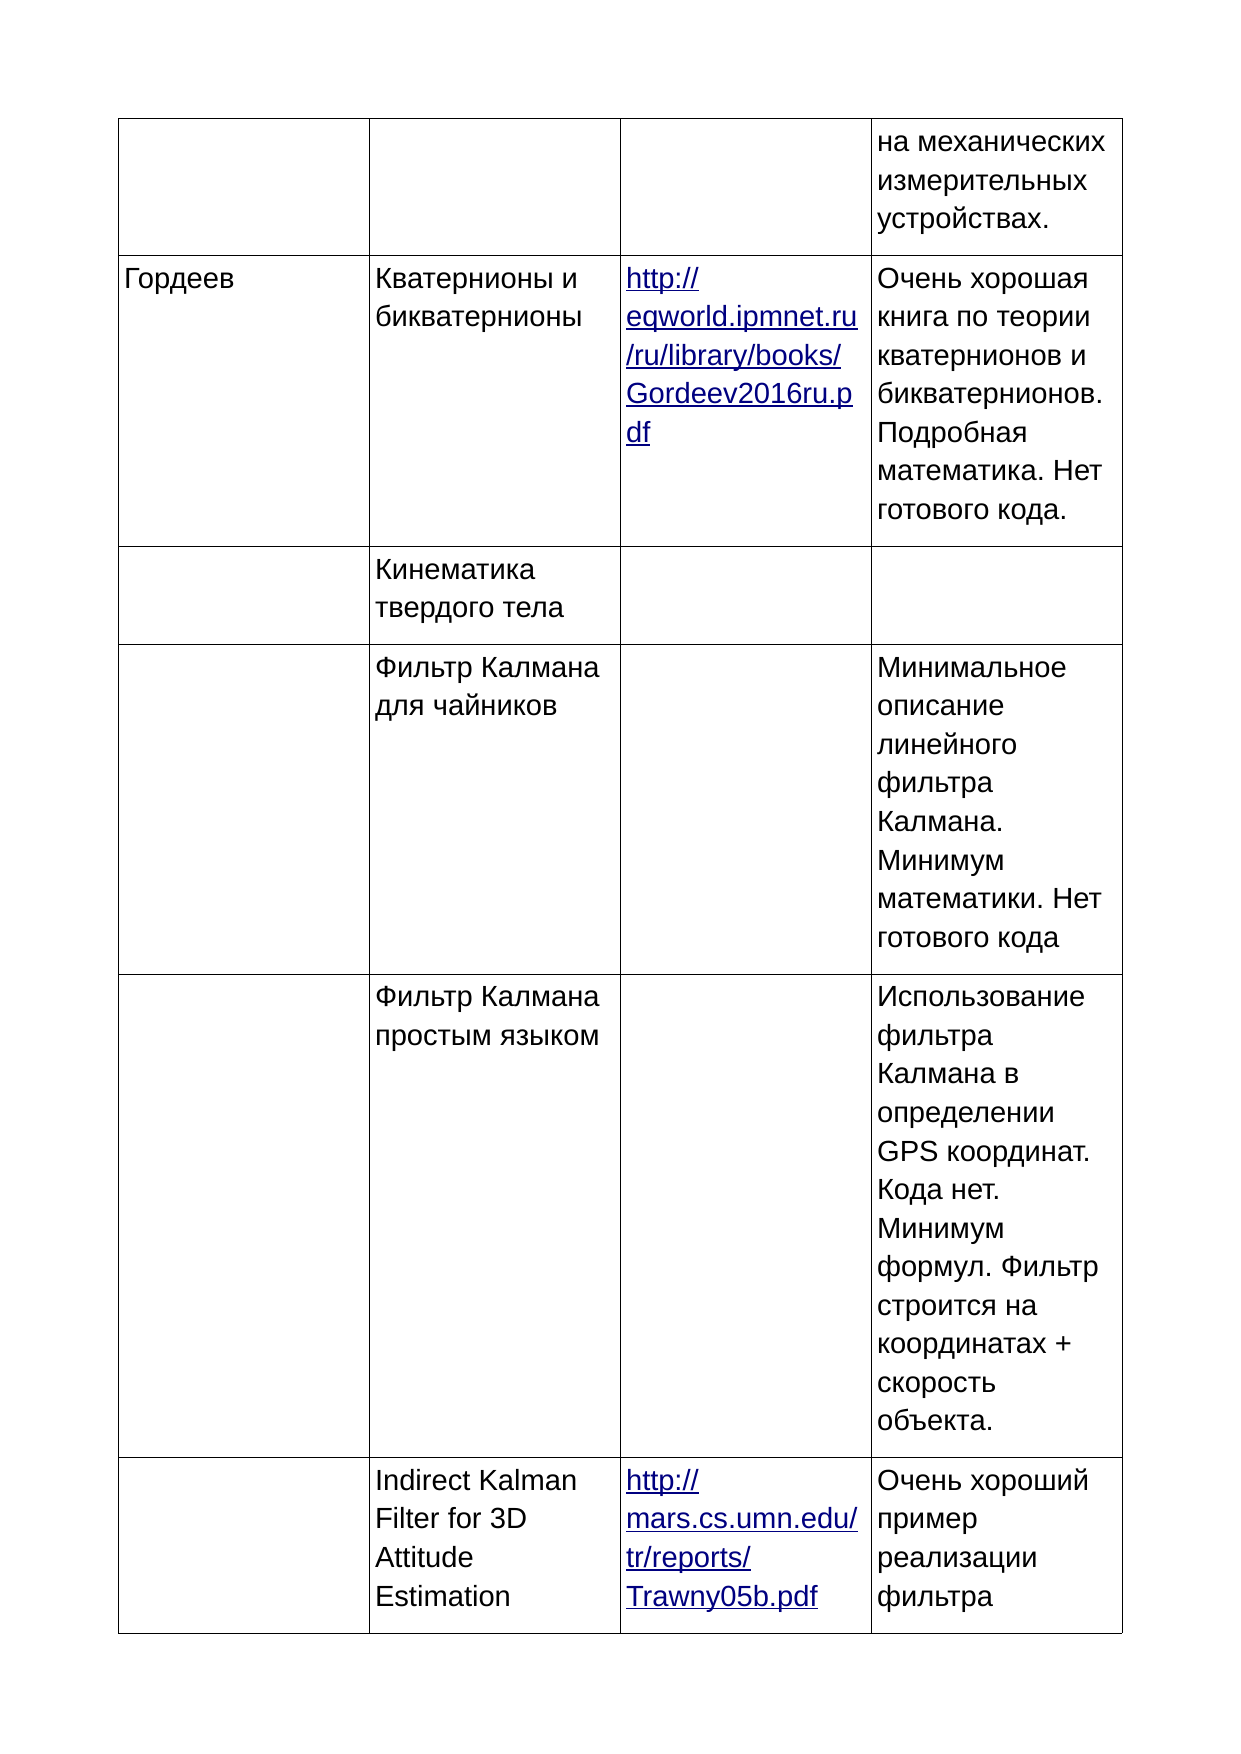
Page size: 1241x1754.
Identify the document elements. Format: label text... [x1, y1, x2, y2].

table_cell [119, 119, 369, 255]
table_cell на механических измерительных устройствах. [872, 119, 1122, 255]
table_cell Очень хороший пример реализации фильтра [872, 1458, 1122, 1632]
table_cell [621, 547, 871, 644]
table_cell [119, 1458, 369, 1632]
table_cell Indirect Kalman Filter for 3D Attitude Estimation [370, 1458, 620, 1632]
table_cell Использование фильтра Калмана в определении GPS координат. Кода нет. Минимум формул. Фильтр строится на координатах + скорость объекта. [872, 975, 1122, 1457]
table_cell [119, 975, 369, 1457]
table_cell http://mars.cs.umn.edu/tr/reports/Trawny05b.pdf [621, 1458, 871, 1632]
table_cell Гордеев [119, 256, 369, 546]
table_cell Очень хорошая книга по теории кватернионов и бикватернионов. Подробная математика. Нет готового кода. [872, 256, 1122, 546]
table_cell Кватернионы и бикватернионы [370, 256, 620, 546]
table_cell Фильтр Калмана простым языком [370, 975, 620, 1457]
table_cell [621, 119, 871, 255]
table_cell [621, 975, 871, 1457]
table_cell http://eqworld.ipmnet.ru/ru/library/books/Gordeev2016ru.pdf [621, 256, 871, 546]
table_cell [119, 645, 369, 973]
table_cell [872, 547, 1122, 644]
table_cell Фильтр Калмана для чайников [370, 645, 620, 973]
table_cell [621, 645, 871, 973]
table_cell Кинематика твердого тела [370, 547, 620, 644]
table_cell [370, 119, 620, 255]
table_cell [119, 547, 369, 644]
table_cell Минимальное описание линейного фильтра Калмана. Минимум математики. Нет готового кода [872, 645, 1122, 973]
